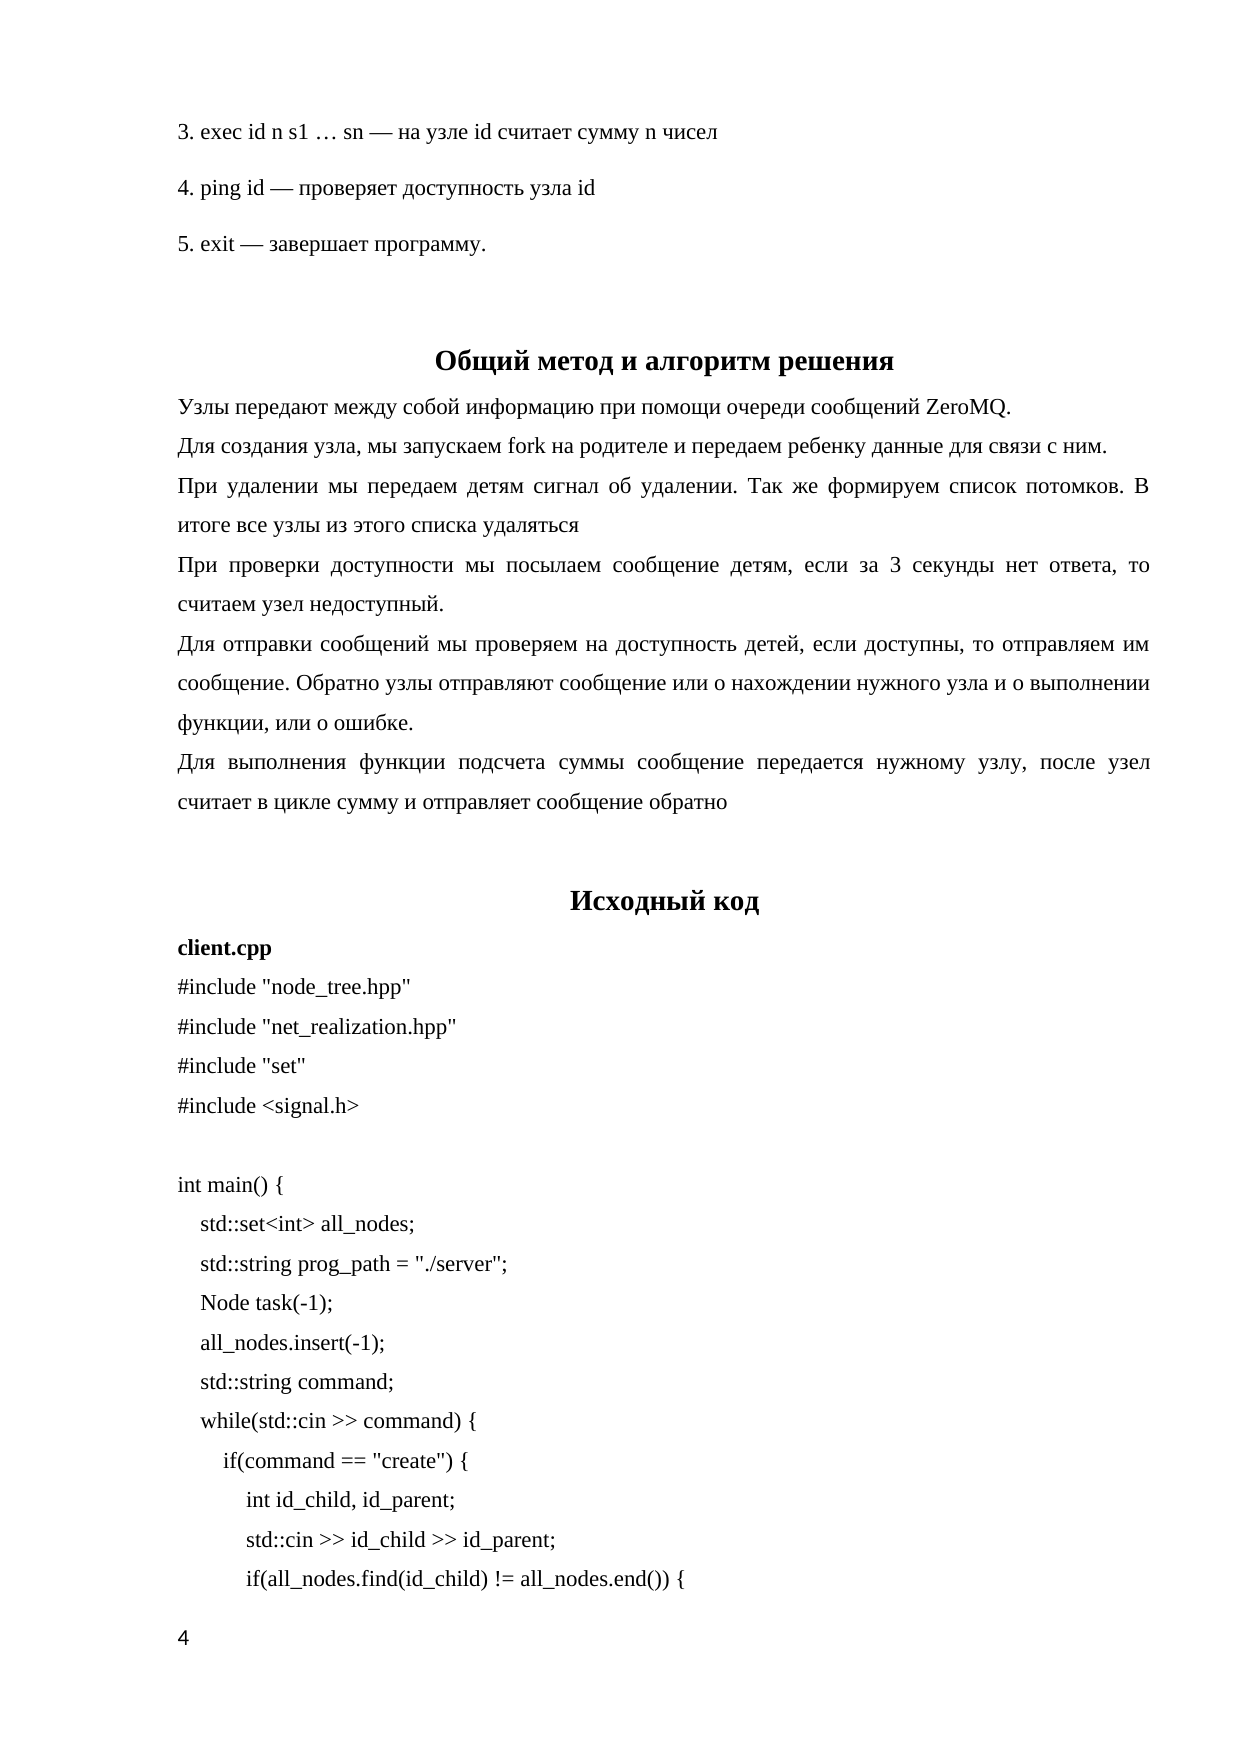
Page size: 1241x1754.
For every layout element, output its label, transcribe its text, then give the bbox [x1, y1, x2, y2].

text int main() { [177, 1171, 1152, 1197]
text #include "net_realization.hpp" [177, 1013, 1152, 1039]
text #include "set" [177, 1052, 1152, 1078]
text Исходный код [177, 883, 1152, 917]
text Node task(-1); [177, 1289, 1152, 1315]
text all_nodes.insert(-1); [177, 1328, 1152, 1355]
text std::string prog_path = "./server"; [177, 1249, 1152, 1276]
text Общий метод и алгоритм решения [177, 343, 1152, 376]
text if(command == "create") { [177, 1447, 1152, 1473]
text while(std::cin >> command) { [177, 1407, 1152, 1434]
text #include <signal.h> [177, 1092, 1152, 1118]
text Узлы передают между собой информацию при помощи очереди сообщений ZeroMQ. [177, 393, 1152, 419]
text int id_child, id_parent; [177, 1486, 1152, 1513]
text Для создания узла, мы запускаем fork на родителе и передаем ребенку данные для связи с ним. [177, 432, 1152, 459]
text if(all_nodes.find(id_child) != all_nodes.end()) { [177, 1565, 1152, 1592]
text 3. exec id n s1 … sn — на узле id считает сумму n чисел [177, 118, 1152, 144]
text При проверки доступности мы посылаем сообщение детям, если за 3 секунды нет ответа, то считаем узел недоступный. [177, 551, 1152, 617]
text Для отправки сообщений мы проверяем на доступность детей, если доступны, то отправляем им сообщение. Обратно узлы отправляют сообщение или о нахождении нужного узла и о выполнении функции, или о ошибке. [177, 630, 1152, 735]
text При удалении мы передаем детям сигнал об удалении. Так же формируем список потомков. В итоге все узлы из этого списка удаляться [177, 472, 1152, 538]
text client.cpp [177, 934, 1152, 960]
text std::string command; [177, 1368, 1152, 1394]
text #include "node_tree.hpp" [177, 973, 1152, 999]
text std::cin >> id_child >> id_parent; [177, 1526, 1152, 1552]
text Для выполнения функции подсчета суммы сообщение передается нужному узлу, после узел считает в цикле сумму и отправляет сообщение обратно [177, 748, 1152, 814]
text 5. exit — завершает программу. [177, 230, 1152, 257]
text 4. ping id — проверяет доступность узла id [177, 174, 1152, 201]
text std::set<int> all_nodes; [177, 1210, 1152, 1236]
